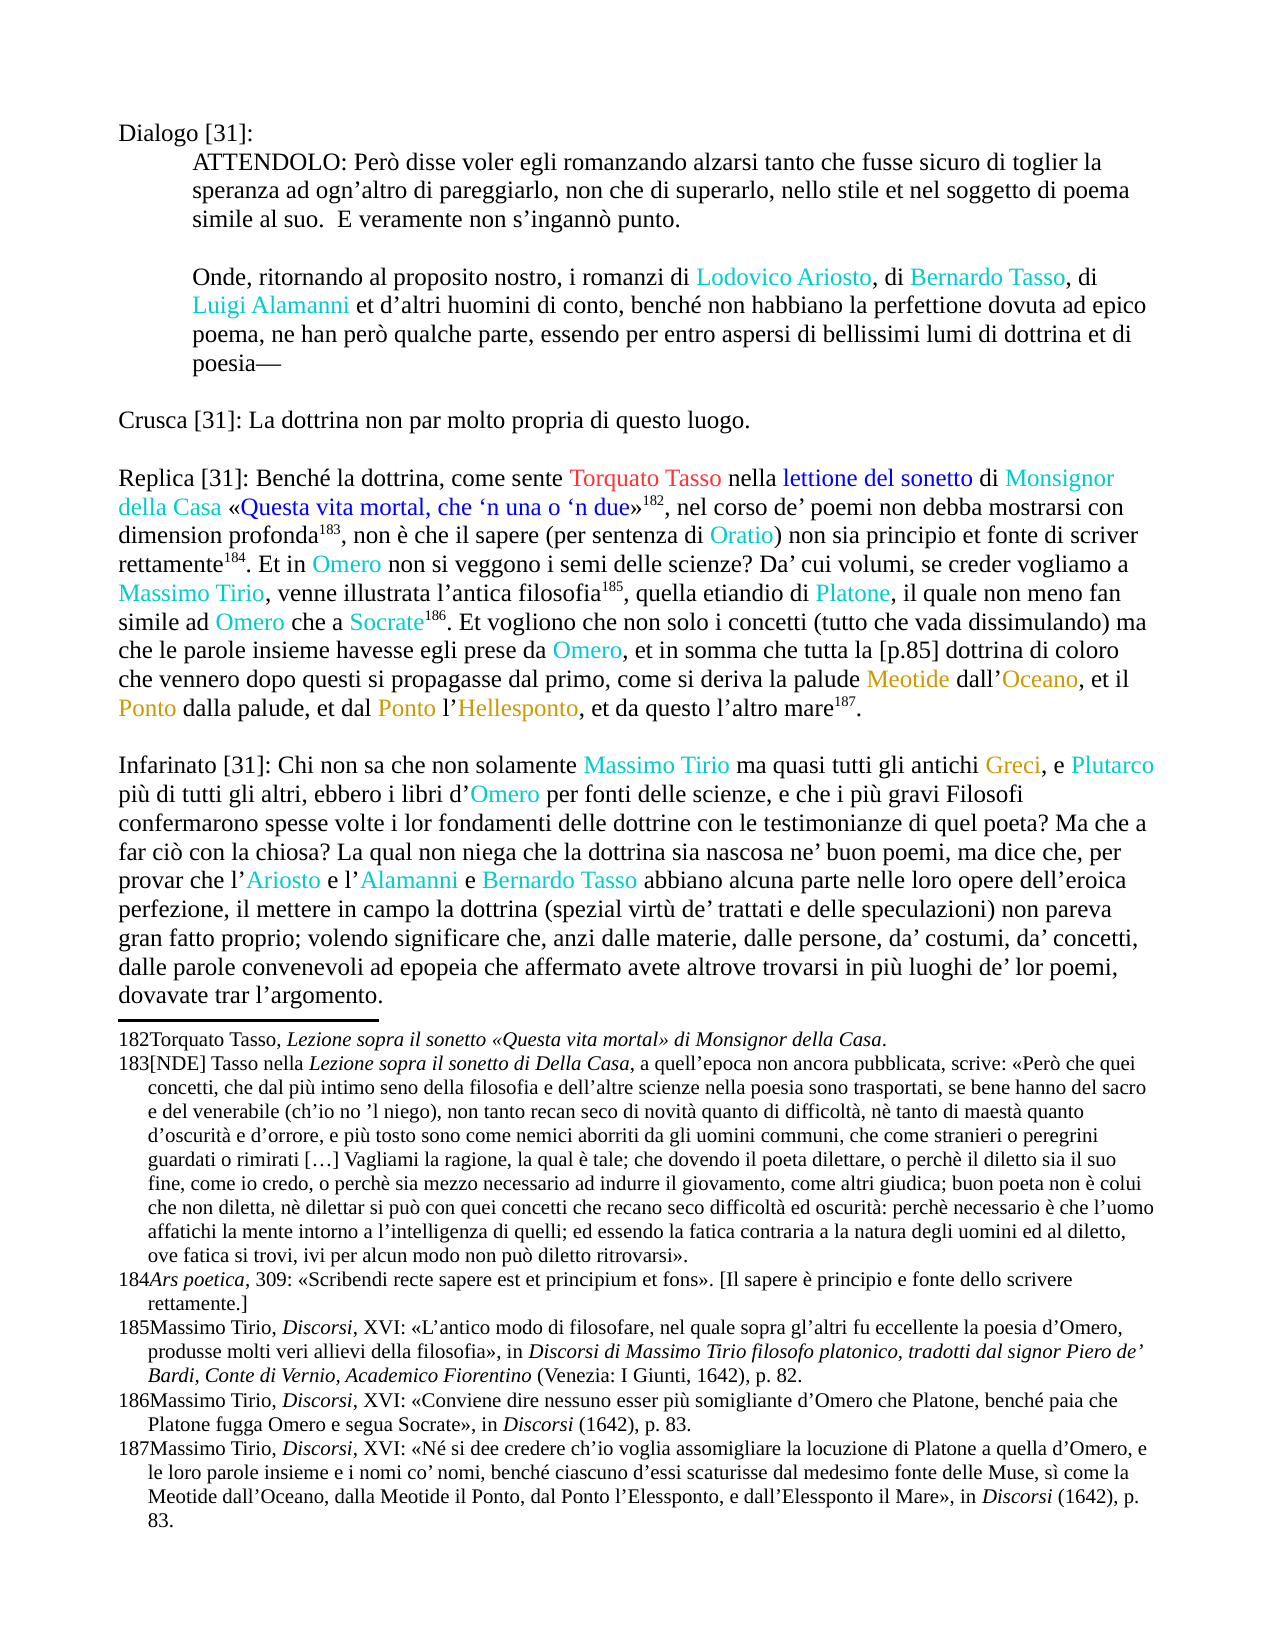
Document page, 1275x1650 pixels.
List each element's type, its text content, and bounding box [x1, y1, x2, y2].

text Massimo Tirio, Discorsi, XVI: «L’antico modo di filosofare, nel quale sopra gl’altri fu eccellente la poesia d’Omero, produsse molti veri allievi della filosofia», in Discorsi di Massimo Tirio filosofo platonico, tradotti dal signor Piero de’ Bardi, Conte di Vernio, Academico Fiorentino (Venezia: I Giunti, 1642), p. 82. [118, 1315, 1157, 1387]
text Crusca [31]: La dottrina non par molto propria di questo luogo. [118, 406, 1157, 434]
text Ars poetica, 309: «Scribendi recte sapere est et principium et fons». [Il sapere è principio e fonte dello scrivere rettamente.] [118, 1267, 1157, 1315]
text [NDE] Tasso nella Lezione sopra il sonetto di Della Casa, a quell’epoca non ancora pubblicata, scrive: «Però che quei concetti, che dal più intimo seno della filosofia e dell’altre scienze nella poesia sono trasportati, se bene hanno del sacro e del venerabile (ch’io no ’l niego), non tanto recan seco di novità quanto di difficoltà, nè tanto di maestà quanto d’oscurità e d’orrore, e più tosto sono come nemici aborriti da gli uomini communi, che come stranieri o peregrini guardati o rimirati […] Vagliami la ragione, la qual è tale; che dovendo il poeta dilettare, o perchè il diletto sia il suo fine, come io credo, o perchè sia mezzo necessario ad indurre il giovamento, come altri giudica; buon poeta non è colui che non diletta, nè dilettar si può con quei concetti che recano seco difficoltà ed oscurità: perchè necessario è che l’uomo affatichi la mente intorno a l’intelligenza di quelli; ed essendo la fatica contraria a la natura degli uomini ed al diletto, ove fatica si trovi, ivi per alcun modo non può diletto ritrovarsi». [118, 1051, 1157, 1267]
text ATTENDOLO: Però disse voler egli romanzando alzarsi tanto che fusse sicuro di toglier la speranza ad ogn’altro di pareggiarlo, non che di superarlo, nello stile et nel soggetto di poema simile al suo. E veramente non s’ingannò punto. [192, 147, 1157, 233]
text Torquato Tasso, Lezione sopra il sonetto «Questa vita mortal» di Monsignor della Casa. [118, 1027, 1157, 1051]
text Dialogo [31]: [118, 118, 1157, 147]
text Replica [31]: Benché la dottrina, come sente Torquato Tasso nella lettione del sonetto di Monsignor della Casa «Questa vita mortal, che ‘n una o ‘n due», nel corso de’ poemi non debba mostrarsi con dimension profonda, non è che il sapere (per sentenza di Oratio) non sia principio et fonte di scriver rettamente. Et in Omero non si veggono i semi delle scienze? Da’ cui volumi, se creder vogliamo a Massimo Tirio, venne illustrata l’antica filosofia, quella etiandio di Platone, il quale non meno fan simile ad Omero che a Socrate. Et vogliono che non solo i concetti (tutto che vada dissimulando) ma che le parole insieme havesse egli prese da Omero, et in somma che tutta la [p.85] dottrina di coloro che vennero dopo questi si propagasse dal primo, come si deriva la palude Meotide dall’Oceano, et il Ponto dalla palude, et dal Ponto l’Hellesponto, et da questo l’altro mare. [118, 463, 1157, 722]
text Onde, ritornando al proposito nostro, i romanzi di Lodovico Ariosto, di Bernardo Tasso, di Luigi Alamanni et d’altri huomini di conto, benché non habbiano la perfettione dovuta ad epico poema, ne han però qualche parte, essendo per entro aspersi di bellissimi lumi di dottrina et di poesia— [192, 262, 1157, 377]
text Massimo Tirio, Discorsi, XVI: «Conviene dire nessuno esser più somigliante d’Omero che Platone, benché paia che Platone fugga Omero e segua Socrate», in Discorsi (1642), p. 83. [118, 1387, 1157, 1436]
text Massimo Tirio, Discorsi, XVI: «Né si dee credere ch’io voglia assomigliare la locuzione di Platone a quella d’Omero, e le loro parole insieme e i nomi co’ nomi, benché ciascuno d’essi scaturisse dal medesimo fonte delle Muse, sì come la Meotide dall’Oceano, dalla Meotide il Ponto, dal Ponto l’Elessponto, e dall’Elessponto il Mare», in Discorsi (1642), p. 83. [118, 1436, 1157, 1532]
text Infarinato [31]: Chi non sa che non solamente Massimo Tirio ma quasi tutti gli antichi Greci, e Plutarco più di tutti gli altri, ebbero i libri d’Omero per fonti delle scienze, e che i più gravi Filosofi confermarono spesse volte i lor fondamenti delle dottrine con le testimonianze di quel poeta? Ma che a far ciò con la chiosa? La qual non niega che la dottrina sia nascosa ne’ buon poemi, ma dice che, per provar che l’Ariosto e l’Alamanni e Bernardo Tasso abbiano alcuna parte nelle loro opere dell’eroica perfezione, il mettere in campo la dottrina (spezial virtù de’ trattati e delle speculazioni) non pareva gran fatto proprio; volendo significare che, anzi dalle materie, dalle persone, da’ costumi, da’ concetti, dalle parole convenevoli ad epopeia che affermato avete altrove trovarsi in più luoghi de’ lor poemi, dovavate trar l’argomento. [118, 751, 1157, 1009]
